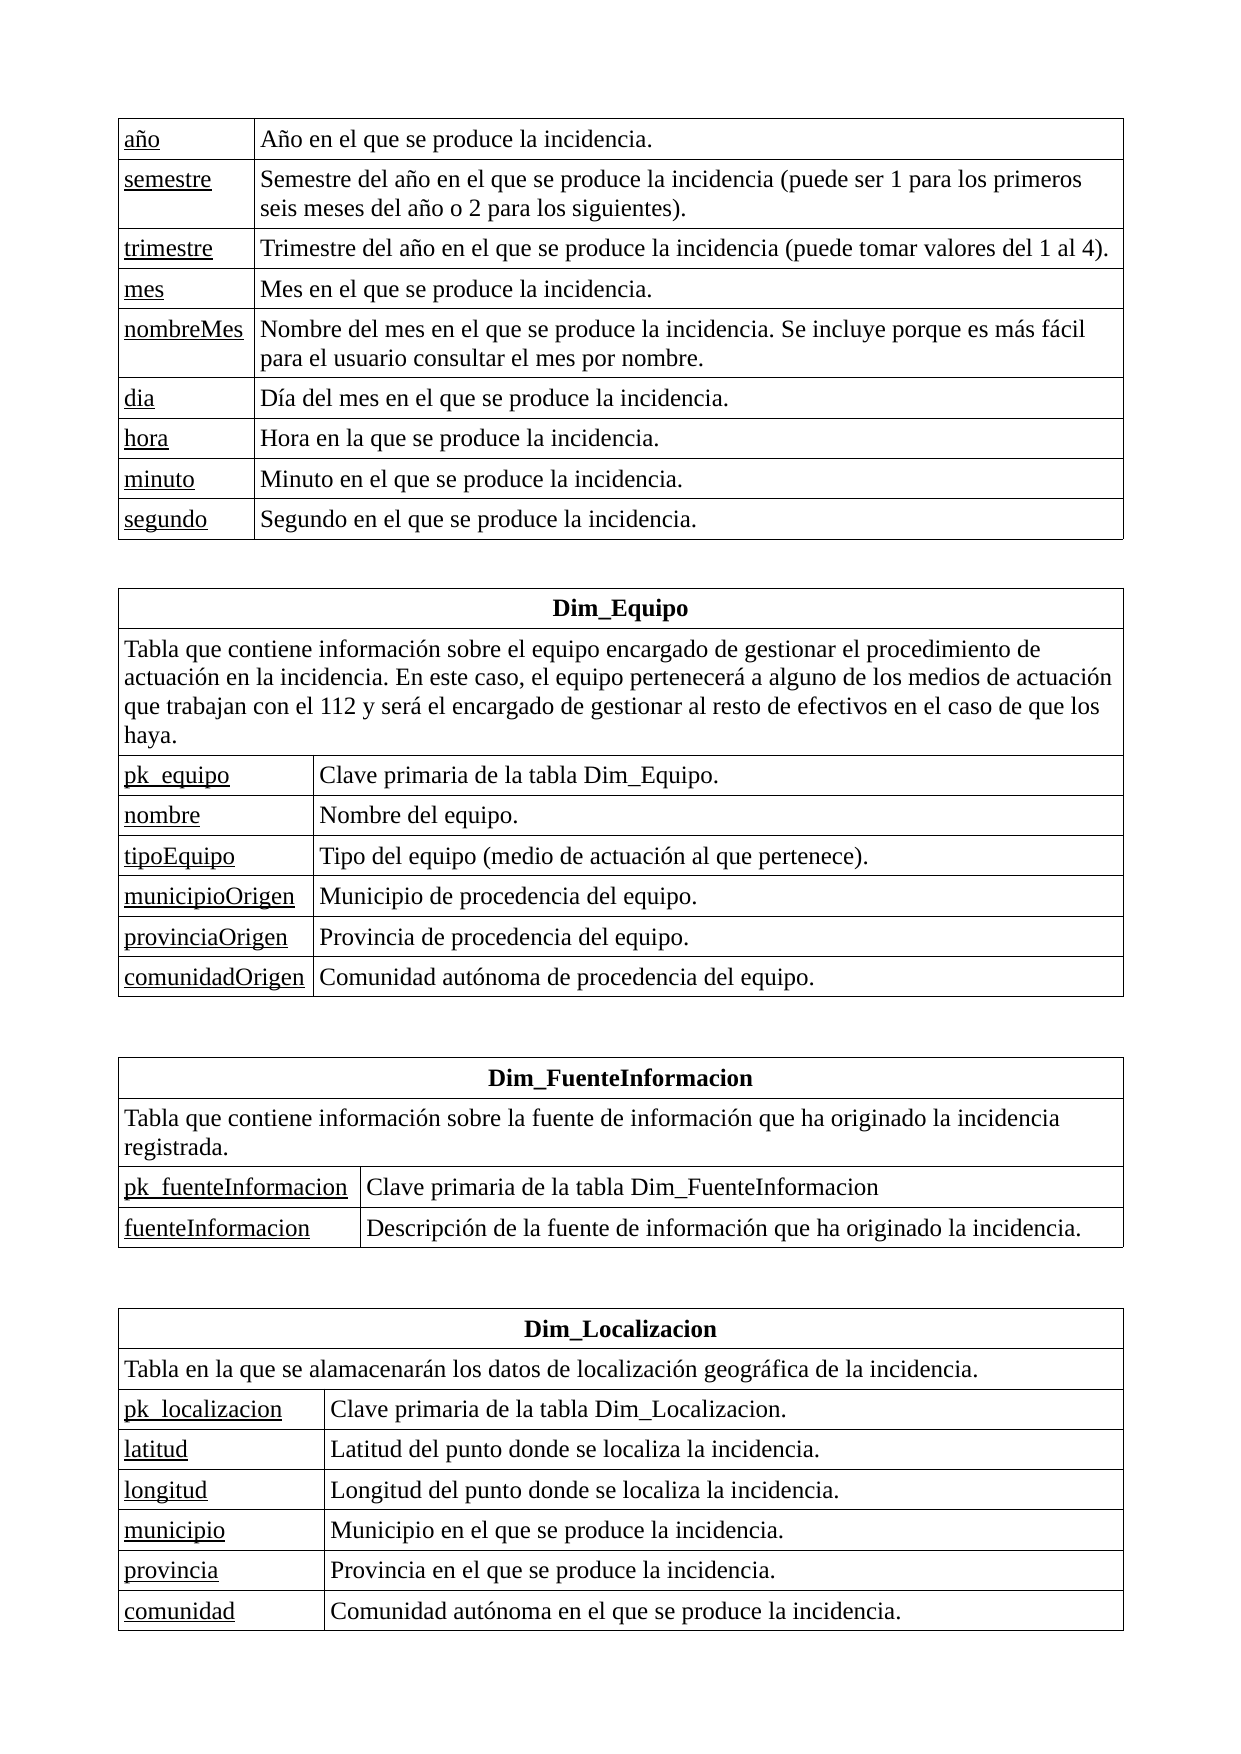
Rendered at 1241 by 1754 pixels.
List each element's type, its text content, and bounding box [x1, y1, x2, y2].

table_cell Comunidad autónoma de procedencia del equipo. [314, 957, 1123, 996]
table_cell Mes en el que se produce la incidencia. [255, 269, 1123, 308]
table_cell nombre [119, 796, 313, 835]
table_cell Longitud del punto donde se localiza la incidencia. [325, 1470, 1123, 1509]
table_cell Clave primaria de la tabla Dim_FuenteInformacion [361, 1167, 1123, 1207]
table_cell comunidadOrigen [119, 957, 313, 996]
table_cell municipio [119, 1510, 324, 1550]
table_cell nombreMes [119, 309, 254, 377]
table_cell provinciaOrigen [119, 917, 313, 956]
table_cell longitud [119, 1470, 324, 1509]
table_cell Descripción de la fuente de información que ha originado la incidencia. [361, 1208, 1123, 1247]
table_header Dim_Localizacion [119, 1309, 1123, 1348]
table_cell semestre [119, 160, 254, 227]
table_cell año [119, 119, 254, 158]
table_cell Hora en la que se produce la incidencia. [255, 419, 1123, 458]
table_cell trimestre [119, 229, 254, 268]
table_header Dim_Equipo [119, 589, 1123, 628]
table_header Dim_FuenteInformacion [119, 1058, 1123, 1097]
table_cell Segundo en el que se produce la incidencia. [255, 499, 1123, 538]
table_cell Comunidad autónoma en el que se produce la incidencia. [325, 1591, 1123, 1630]
table_cell Día del mes en el que se produce la incidencia. [255, 378, 1123, 417]
table_cell Semestre del año en el que se produce la incidencia (puede ser 1 para los primeros seis meses del año o 2 para los siguientes). [255, 160, 1123, 227]
table_cell Provincia en el que se produce la incidencia. [325, 1551, 1123, 1590]
table_cell Clave primaria de la tabla Dim_Localizacion. [325, 1390, 1123, 1429]
table_cell Tabla que contiene información sobre el equipo encargado de gestionar el procedimiento de actuación en la incidencia. En este caso, el equipo pertenecerá a alguno de los medios de actuación que trabajan con el 112 y será el encargado de gestionar al resto de efectivos en el caso de que los haya. [119, 629, 1123, 754]
table_cell tipoEquipo [119, 836, 313, 875]
table_cell Tipo del equipo (medio de actuación al que pertenece). [314, 836, 1123, 875]
table_cell minuto [119, 459, 254, 498]
table_cell municipioOrigen [119, 876, 313, 916]
table_cell Nombre del equipo. [314, 796, 1123, 835]
table_cell segundo [119, 499, 254, 538]
table_cell Minuto en el que se produce la incidencia. [255, 459, 1123, 498]
table_cell mes [119, 269, 254, 308]
table_cell dia [119, 378, 254, 417]
table_cell provincia [119, 1551, 324, 1590]
table_cell Trimestre del año en el que se produce la incidencia (puede tomar valores del 1 al 4). [255, 229, 1123, 268]
table_cell hora [119, 419, 254, 458]
table_cell Clave primaria de la tabla Dim_Equipo. [314, 756, 1123, 795]
table_cell Municipio de procedencia del equipo. [314, 876, 1123, 916]
table_cell Provincia de procedencia del equipo. [314, 917, 1123, 956]
table_cell Municipio en el que se produce la incidencia. [325, 1510, 1123, 1550]
table_cell pk_equipo [119, 756, 313, 795]
table_cell fuenteInformacion [119, 1208, 360, 1247]
table_cell comunidad [119, 1591, 324, 1630]
table_cell Latitud del punto donde se localiza la incidencia. [325, 1430, 1123, 1469]
table_cell Tabla que contiene información sobre la fuente de información que ha originado la incidencia registrada. [119, 1099, 1123, 1166]
table_cell Nombre del mes en el que se produce la incidencia. Se incluye porque es más fácil para el usuario consultar el mes por nombre. [255, 309, 1123, 377]
table_cell Tabla en la que se alamacenarán los datos de localización geográfica de la incidencia. [119, 1349, 1123, 1388]
table_cell latitud [119, 1430, 324, 1469]
table_cell Año en el que se produce la incidencia. [255, 119, 1123, 158]
table_cell pk_fuenteInformacion [119, 1167, 360, 1207]
table_cell pk_localizacion [119, 1390, 324, 1429]
